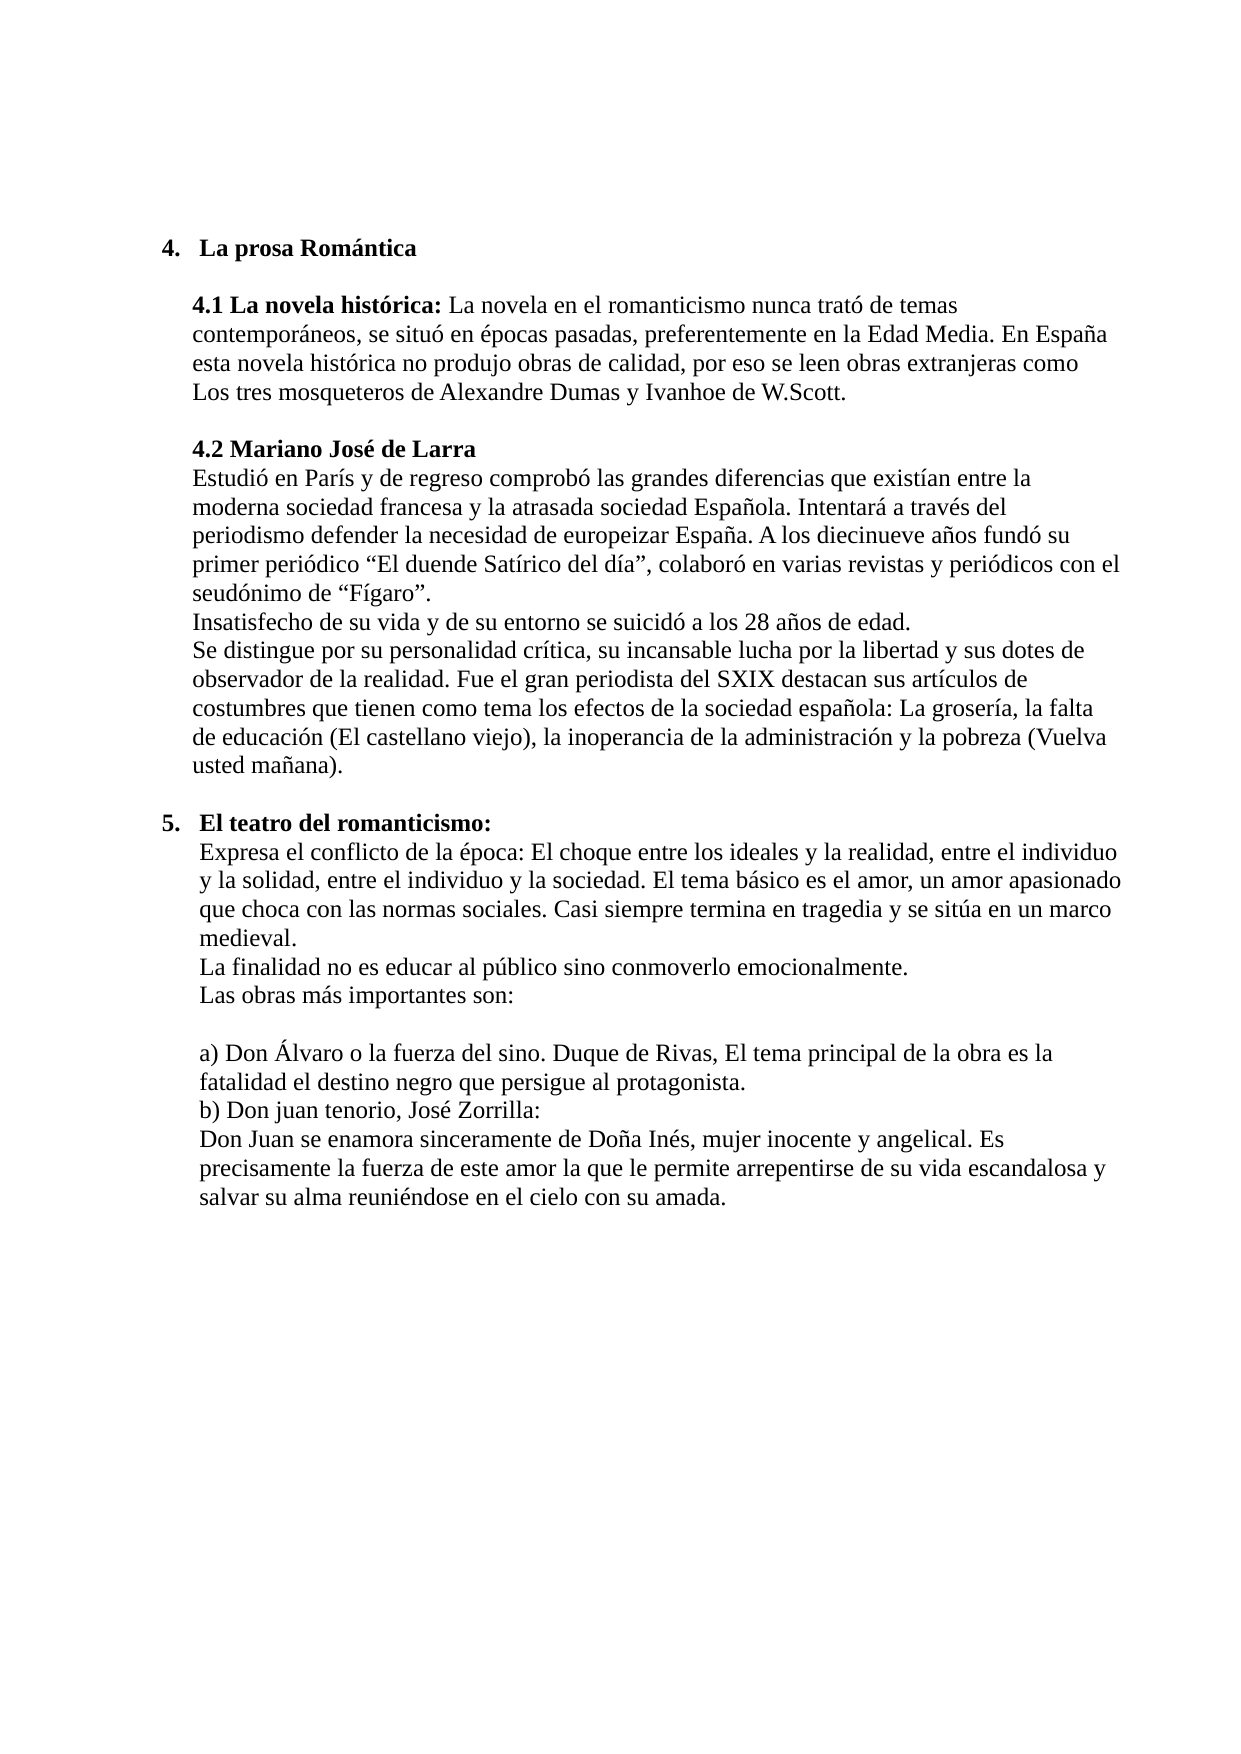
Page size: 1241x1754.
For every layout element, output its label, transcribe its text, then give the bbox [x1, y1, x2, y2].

text Las obras más importantes son: [199, 981, 1122, 1009]
list El teatro del romanticismo: [162, 808, 1122, 837]
text 4.2 Mariano José de Larra [192, 434, 1122, 463]
text Expresa el conflicto de la época: El choque entre los ideales y la realidad, entre el individuo y la solidad, entre el individuo y la sociedad. El tema básico es el amor, un amor apasionado que choca con las normas sociales. Casi siempre termina en tragedia y se sitúa en un marco medieval. [199, 837, 1122, 952]
text Don Juan se enamora sinceramente de Doña Inés, mujer inocente y angelical. Es precisamente la fuerza de este amor la que le permite arrepentirse de su vida escandalosa y salvar su alma reuniéndose en el cielo con su amada. [199, 1124, 1122, 1211]
text Insatisfecho de su vida y de su entorno se suicidó a los 28 años de edad. [192, 607, 1122, 636]
text Estudió en París y de regreso comprobó las grandes diferencias que existían entre la moderna sociedad francesa y la atrasada sociedad Española. Intentará a través del periodismo defender la necesidad de europeizar España. A los diecinueve años fundó su primer periódico “El duende Satírico del día”, colaboró en varias revistas y periódicos con el seudónimo de “Fígaro”. [192, 463, 1122, 607]
text Se distingue por su personalidad crítica, su incansable lucha por la libertad y sus dotes de observador de la realidad. Fue el gran periodista del SXIX destacan sus artículos de costumbres que tienen como tema los efectos de la sociedad española: La grosería, la falta de educación (El castellano viejo), la inoperancia de la administración y la pobreza (Vuelva usted mañana). [192, 636, 1122, 779]
text La finalidad no es educar al público sino conmoverlo emocionalmente. [199, 952, 1122, 981]
text 4.1 La novela histórica: La novela en el romanticismo nunca trató de temas contemporáneos, se situó en épocas pasadas, preferentemente en la Edad Media. En España esta novela histórica no produjo obras de calidad, por eso se leen obras extranjeras como Los tres mosqueteros de Alexandre Dumas y Ivanhoe de W.Scott. [192, 291, 1122, 406]
text a) Don Álvaro o la fuerza del sino. Duque de Rivas, El tema principal de la obra es la fatalidad el destino negro que persigue al protagonista. [199, 1038, 1122, 1096]
list La prosa Romántica [162, 233, 1122, 262]
text b) Don juan tenorio, José Zorrilla: [199, 1096, 1122, 1124]
